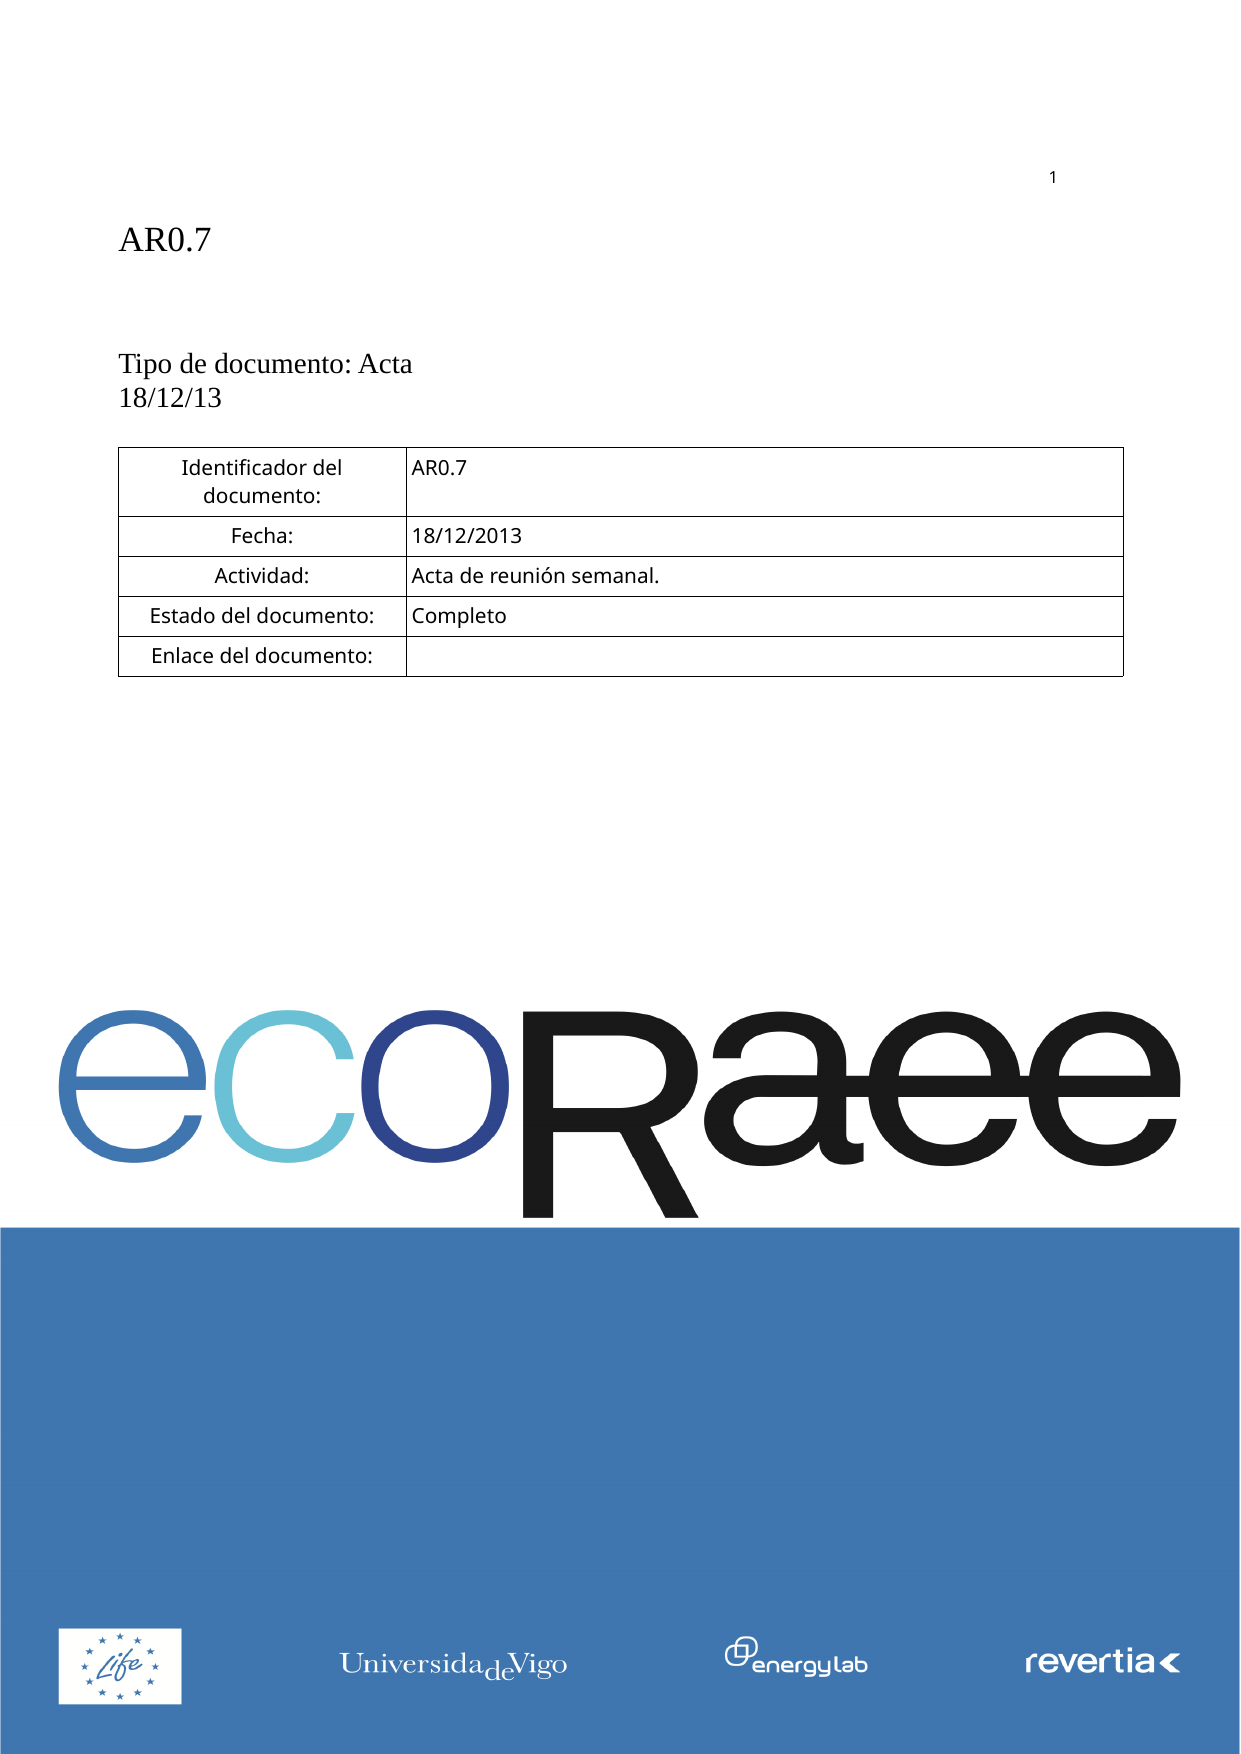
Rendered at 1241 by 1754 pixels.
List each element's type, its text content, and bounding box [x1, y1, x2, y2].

table_cell Enlace del documento: [119, 637, 406, 676]
text AR0.7 [118, 218, 1122, 259]
table_cell [407, 637, 1123, 676]
table_cell Fecha: [119, 517, 406, 556]
table_cell Completo [407, 597, 1123, 636]
text 18/12/13 [118, 380, 1122, 414]
table_cell Estado del documento: [119, 597, 406, 636]
table_cell Actividad: [119, 557, 406, 596]
text Tipo de documento: Acta [118, 347, 1122, 380]
table_cell 18/12/2013 [407, 517, 1123, 556]
table_cell Acta de reunión semanal. [407, 557, 1123, 596]
table_header AR0.7 [407, 448, 1123, 516]
table_header Identificador del documento: [119, 448, 406, 516]
